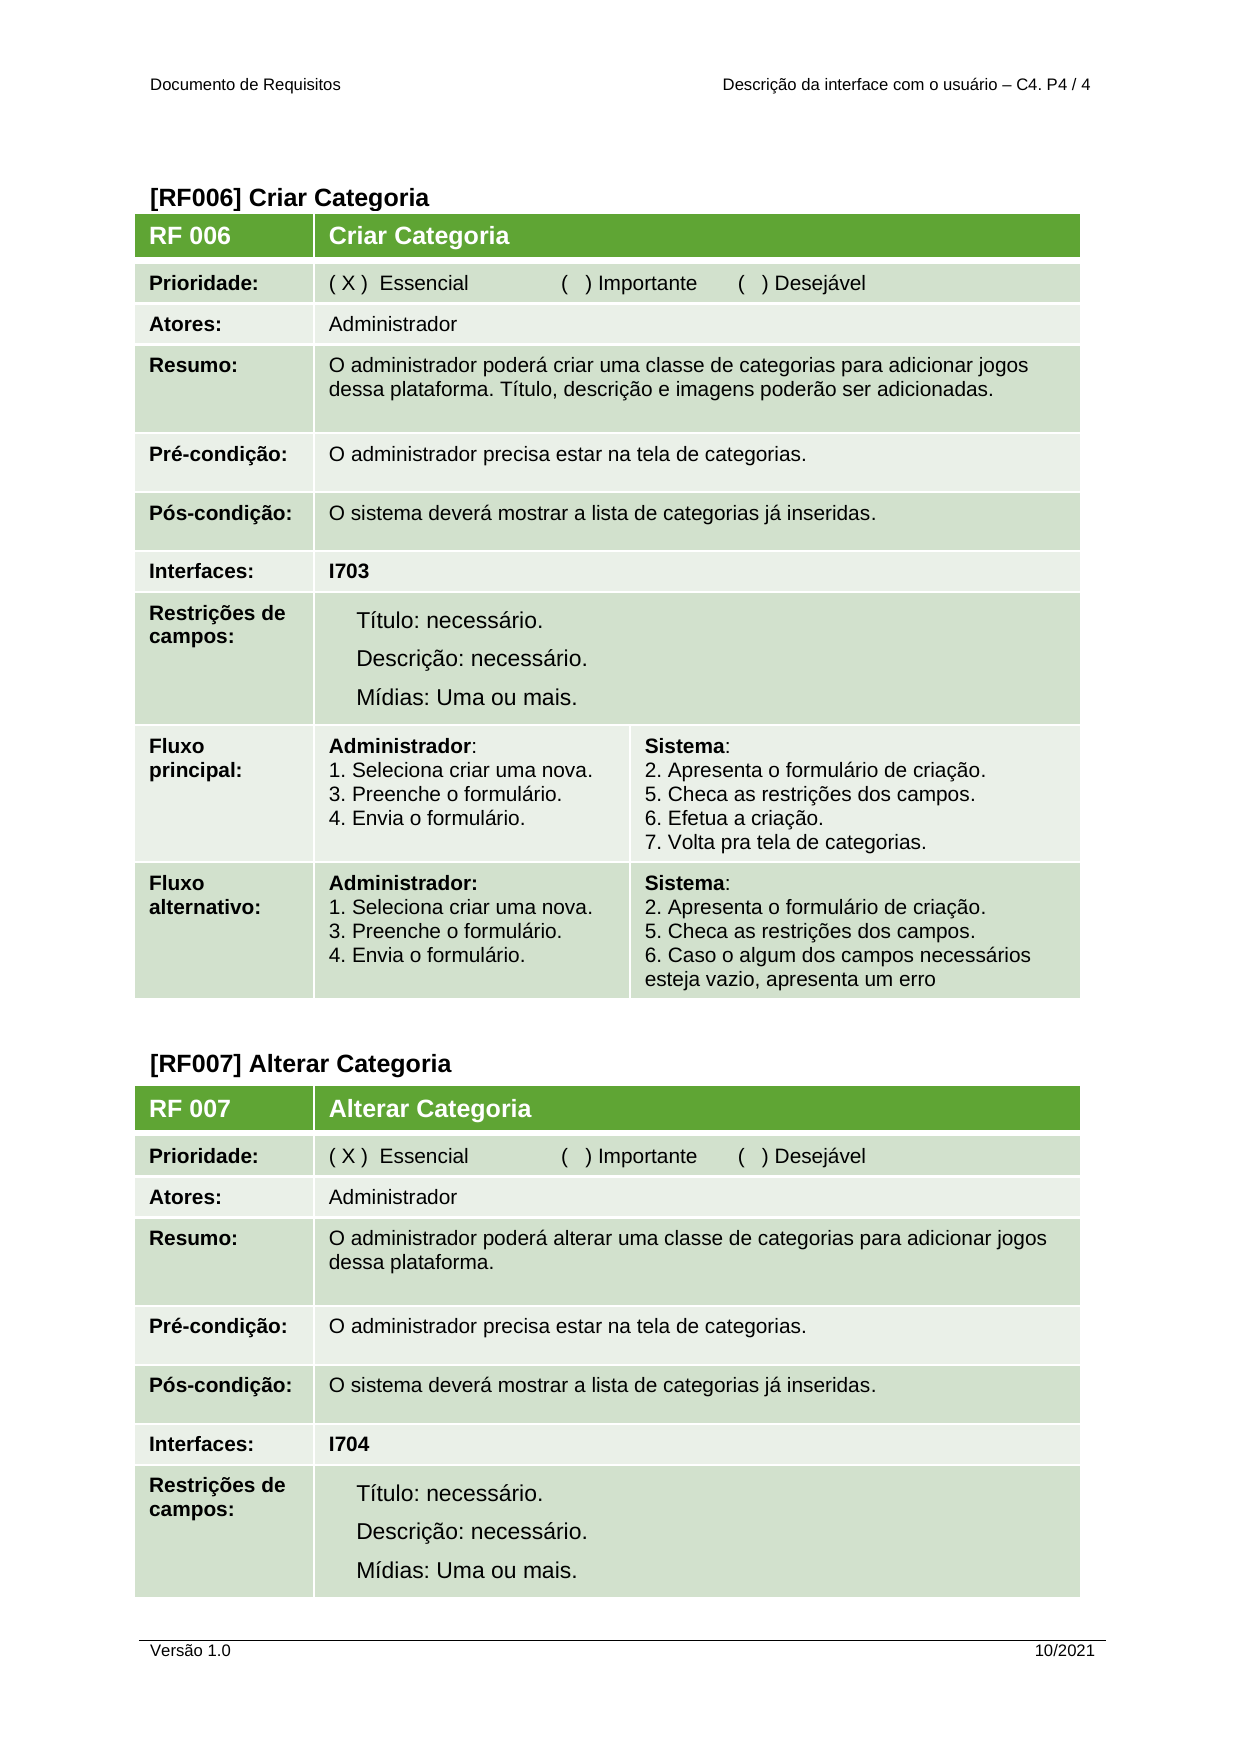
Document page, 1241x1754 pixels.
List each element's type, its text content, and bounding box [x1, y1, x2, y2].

table_cell Administrador [315, 1178, 1080, 1216]
table_cell Sistema: 2. Apresenta o formulário de criação. 5. Checa as restrições dos campos. 6. Caso o algum dos campos necessários esteja vazio, apresenta um erro [631, 863, 1080, 998]
table_cell Interfaces: [135, 1425, 313, 1464]
table_cell Pré-condição: [135, 1307, 313, 1364]
text [RF006] Criar Categoria [150, 183, 1090, 211]
table_cell Pós-condição: [135, 493, 313, 550]
table_cell I704 [315, 1425, 1080, 1464]
table_cell Restrições de campos: [135, 1466, 313, 1597]
table_cell Fluxo principal: [135, 726, 313, 861]
table_cell O administrador poderá alterar uma classe de categorias para adicionar jogos dessa plataforma. [315, 1219, 1080, 1305]
table_cell Título: necessário. Descrição: necessário. Mídias: Uma ou mais. [315, 593, 1080, 724]
table_cell ( X ) Essencial ( ) Importante ( ) Desejável [315, 1136, 1080, 1175]
table_cell Atores: [135, 1178, 313, 1216]
table_cell Administrador: 1. Seleciona criar uma nova. 3. Preenche o formulário. 4. Envia o formulário. [315, 863, 629, 998]
table_cell Interfaces: [135, 552, 313, 591]
table_cell Fluxo alternativo: [135, 863, 313, 998]
table_cell Pós-condição: [135, 1366, 313, 1423]
table_cell Restrições de campos: [135, 593, 313, 724]
table_cell ( X ) Essencial ( ) Importante ( ) Desejável [315, 264, 1080, 302]
table_cell Prioridade: [135, 264, 313, 302]
table_cell Atores: [135, 305, 313, 343]
table_cell Resumo: [135, 346, 313, 432]
table_cell I703 [315, 552, 1080, 591]
table_header RF 007 [135, 1086, 313, 1130]
table_cell Pré-condição: [135, 434, 313, 491]
table_cell Título: necessário. Descrição: necessário. Mídias: Uma ou mais. [315, 1466, 1080, 1597]
table_cell O administrador poderá criar uma classe de categorias para adicionar jogos dessa plataforma. Título, descrição e imagens poderão ser adicionadas. [315, 346, 1080, 432]
table_header RF 006 [135, 214, 313, 257]
table_cell Sistema: 2. Apresenta o formulário de criação. 5. Checa as restrições dos campos. 6. Efetua a criação. 7. Volta pra tela de categorias. [631, 726, 1080, 861]
table_cell Administrador [315, 305, 1080, 343]
table_cell O administrador precisa estar na tela de categorias. [315, 434, 1080, 491]
subtitle [RF007] Alterar Categoria [150, 1049, 1090, 1078]
table_header Criar Categoria [315, 214, 1080, 257]
table_cell O sistema deverá mostrar a lista de categorias já inseridas. [315, 1366, 1080, 1423]
table_cell O sistema deverá mostrar a lista de categorias já inseridas. [315, 493, 1080, 550]
table_cell Prioridade: [135, 1136, 313, 1175]
table_header Alterar Categoria [315, 1086, 1080, 1130]
table_cell Administrador: 1. Seleciona criar uma nova. 3. Preenche o formulário. 4. Envia o formulário. [315, 726, 629, 861]
table_cell Resumo: [135, 1219, 313, 1305]
table_cell O administrador precisa estar na tela de categorias. [315, 1307, 1080, 1364]
